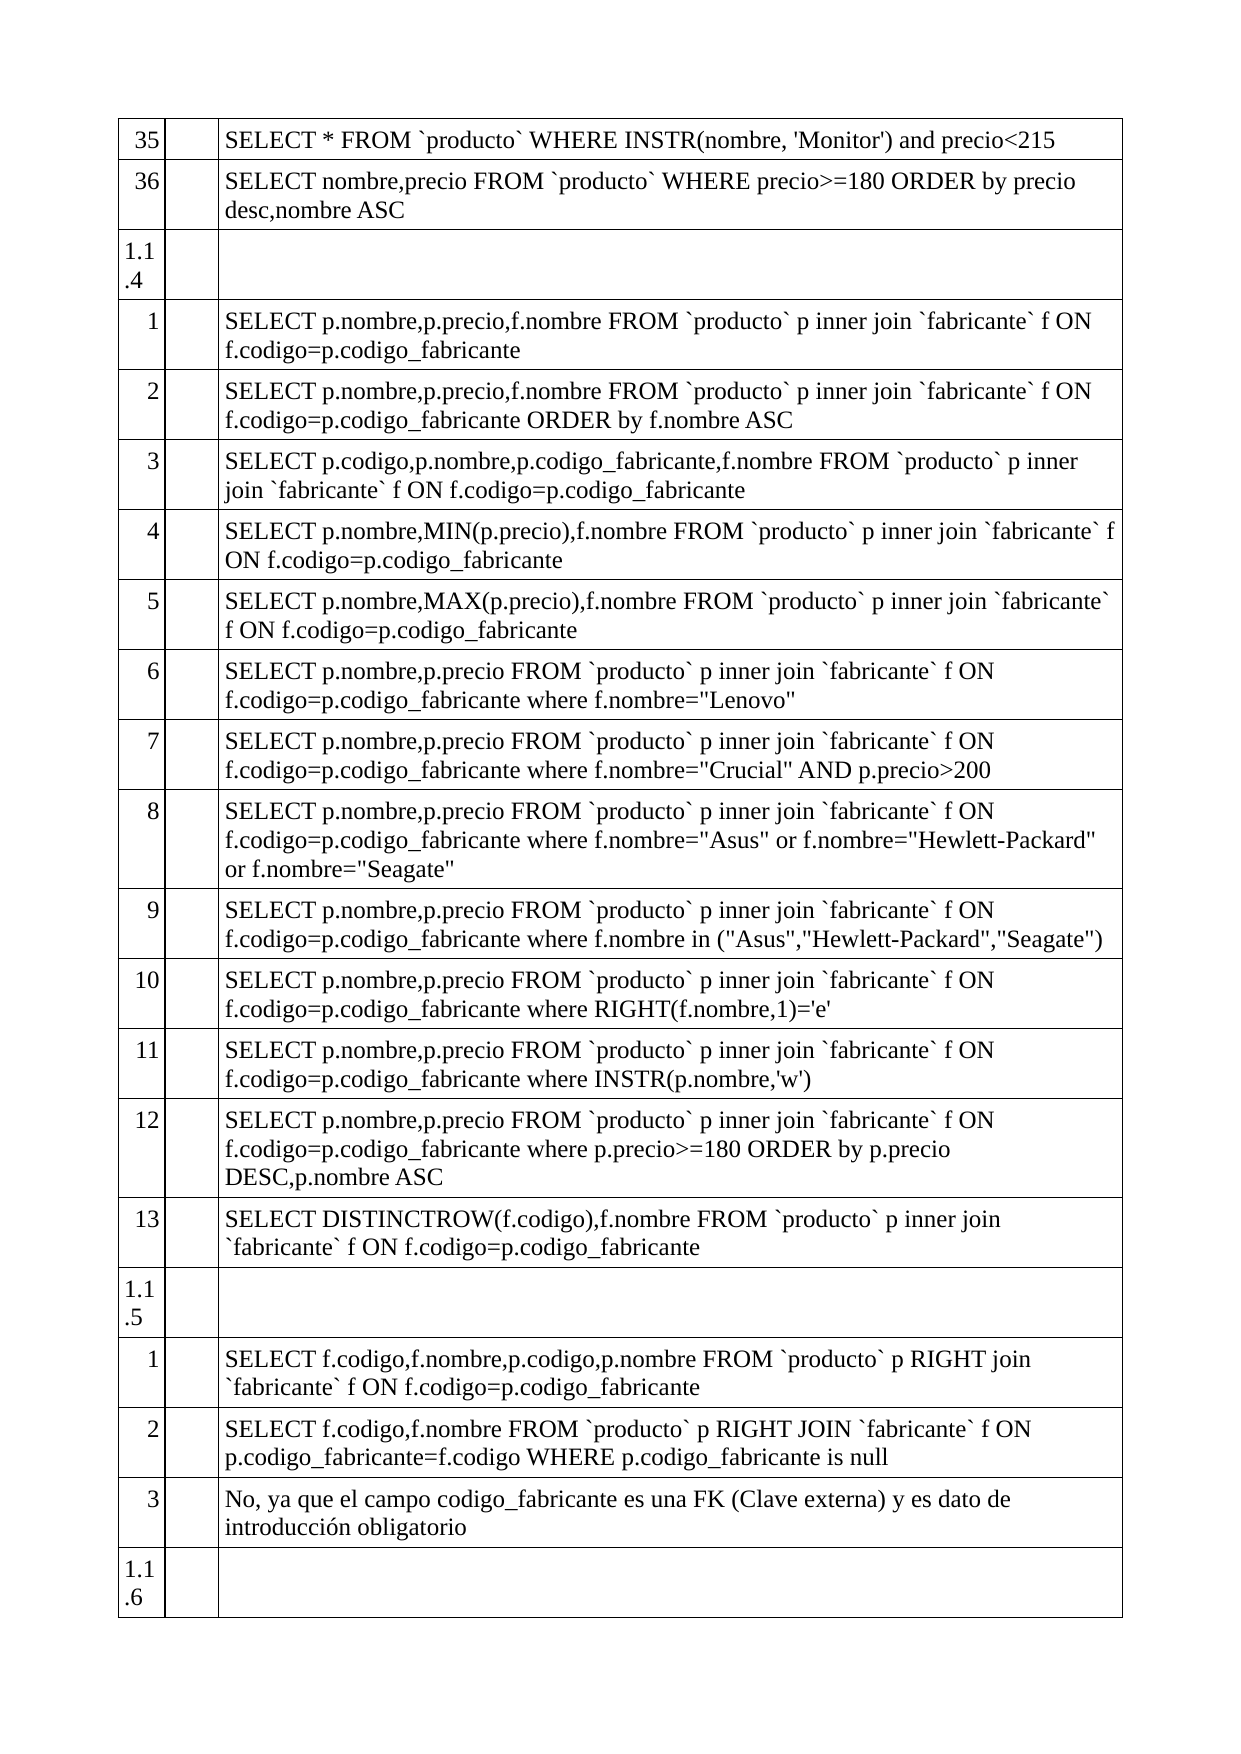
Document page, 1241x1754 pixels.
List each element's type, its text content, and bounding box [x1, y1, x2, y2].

table_cell [219, 1268, 1122, 1337]
table_cell SELECT f.codigo,f.nombre,p.codigo,p.nombre FROM `producto` p RIGHT join `fabricante` f ON f.codigo=p.codigo_fabricante [219, 1338, 1122, 1407]
table_cell SELECT f.codigo,f.nombre FROM `producto` p RIGHT JOIN `fabricante` f ON p.codigo_fabricante=f.codigo WHERE p.codigo_fabricante is null [219, 1408, 1122, 1477]
table_cell 7 [119, 720, 164, 789]
table_cell 12 [119, 1099, 164, 1197]
table_cell [166, 230, 218, 299]
table_cell SELECT p.nombre,p.precio FROM `producto` p inner join `fabricante` f ON f.codigo=p.codigo_fabricante where p.precio>=180 ORDER by p.precio DESC,p.nombre ASC [219, 1099, 1122, 1197]
table_cell [166, 650, 218, 719]
table_cell 13 [119, 1198, 164, 1267]
table_cell [166, 300, 218, 369]
table_cell [166, 160, 218, 229]
table_cell [166, 1338, 218, 1407]
table_cell [166, 370, 218, 439]
table_cell 9 [119, 889, 164, 958]
table_cell 1 [119, 1338, 164, 1407]
table_cell [166, 889, 218, 958]
table_cell 35 [119, 119, 164, 159]
table_cell [166, 1029, 218, 1098]
table_cell SELECT p.nombre,p.precio,f.nombre FROM `producto` p inner join `fabricante` f ON f.codigo=p.codigo_fabricante ORDER by f.nombre ASC [219, 370, 1122, 439]
table_cell [166, 119, 218, 159]
table_cell 11 [119, 1029, 164, 1098]
table_cell [166, 1099, 218, 1197]
table_cell SELECT p.codigo,p.nombre,p.codigo_fabricante,f.nombre FROM `producto` p inner join `fabricante` f ON f.codigo=p.codigo_fabricante [219, 440, 1122, 509]
table_cell [219, 230, 1122, 299]
table_cell [166, 720, 218, 789]
table_cell SELECT p.nombre,p.precio FROM `producto` p inner join `fabricante` f ON f.codigo=p.codigo_fabricante where f.nombre in ("Asus","Hewlett-Packard","Seagate") [219, 889, 1122, 958]
table_cell [166, 580, 218, 649]
table_cell 5 [119, 580, 164, 649]
table_cell [166, 959, 218, 1028]
table_cell SELECT p.nombre,p.precio FROM `producto` p inner join `fabricante` f ON f.codigo=p.codigo_fabricante where f.nombre="Asus" or f.nombre="Hewlett-Packard" or f.nombre="Seagate" [219, 790, 1122, 888]
table_cell SELECT p.nombre,p.precio FROM `producto` p inner join `fabricante` f ON f.codigo=p.codigo_fabricante where f.nombre="Lenovo" [219, 650, 1122, 719]
table_cell [166, 1198, 218, 1267]
table_cell [166, 790, 218, 888]
table_cell 1.1.4 [119, 230, 164, 299]
table_cell 4 [119, 510, 164, 579]
table_cell 1.1.5 [119, 1268, 164, 1337]
table_cell SELECT nombre,precio FROM `producto` WHERE precio>=180 ORDER by precio desc,nombre ASC [219, 160, 1122, 229]
table_cell 2 [119, 370, 164, 439]
table_cell SELECT DISTINCTROW(f.codigo),f.nombre FROM `producto` p inner join `fabricante` f ON f.codigo=p.codigo_fabricante [219, 1198, 1122, 1267]
table_cell 1 [119, 300, 164, 369]
table_cell 8 [119, 790, 164, 888]
table_cell SELECT p.nombre,MAX(p.precio),f.nombre FROM `producto` p inner join `fabricante` f ON f.codigo=p.codigo_fabricante [219, 580, 1122, 649]
table_cell [166, 1478, 218, 1547]
table_cell SELECT p.nombre,p.precio FROM `producto` p inner join `fabricante` f ON f.codigo=p.codigo_fabricante where INSTR(p.nombre,'w') [219, 1029, 1122, 1098]
table_cell 36 [119, 160, 164, 229]
table_cell SELECT p.nombre,MIN(p.precio),f.nombre FROM `producto` p inner join `fabricante` f ON f.codigo=p.codigo_fabricante [219, 510, 1122, 579]
table_cell 6 [119, 650, 164, 719]
table_cell 3 [119, 1478, 164, 1547]
table_cell [166, 440, 218, 509]
table_cell [166, 1548, 218, 1617]
table_cell SELECT p.nombre,p.precio FROM `producto` p inner join `fabricante` f ON f.codigo=p.codigo_fabricante where f.nombre="Crucial" AND p.precio>200 [219, 720, 1122, 789]
table_cell 2 [119, 1408, 164, 1477]
table_cell SELECT p.nombre,p.precio,f.nombre FROM `producto` p inner join `fabricante` f ON f.codigo=p.codigo_fabricante [219, 300, 1122, 369]
table_cell [166, 1408, 218, 1477]
table_cell [166, 510, 218, 579]
table_cell 10 [119, 959, 164, 1028]
table_cell 1.1.6 [119, 1548, 164, 1617]
table_cell SELECT p.nombre,p.precio FROM `producto` p inner join `fabricante` f ON f.codigo=p.codigo_fabricante where RIGHT(f.nombre,1)='e' [219, 959, 1122, 1028]
table_cell [219, 1548, 1122, 1617]
table_cell 3 [119, 440, 164, 509]
table_cell SELECT * FROM `producto` WHERE INSTR(nombre, 'Monitor') and precio<215 [219, 119, 1122, 159]
table_cell No, ya que el campo codigo_fabricante es una FK (Clave externa) y es dato de introducción obligatorio [219, 1478, 1122, 1547]
table_cell [166, 1268, 218, 1337]
